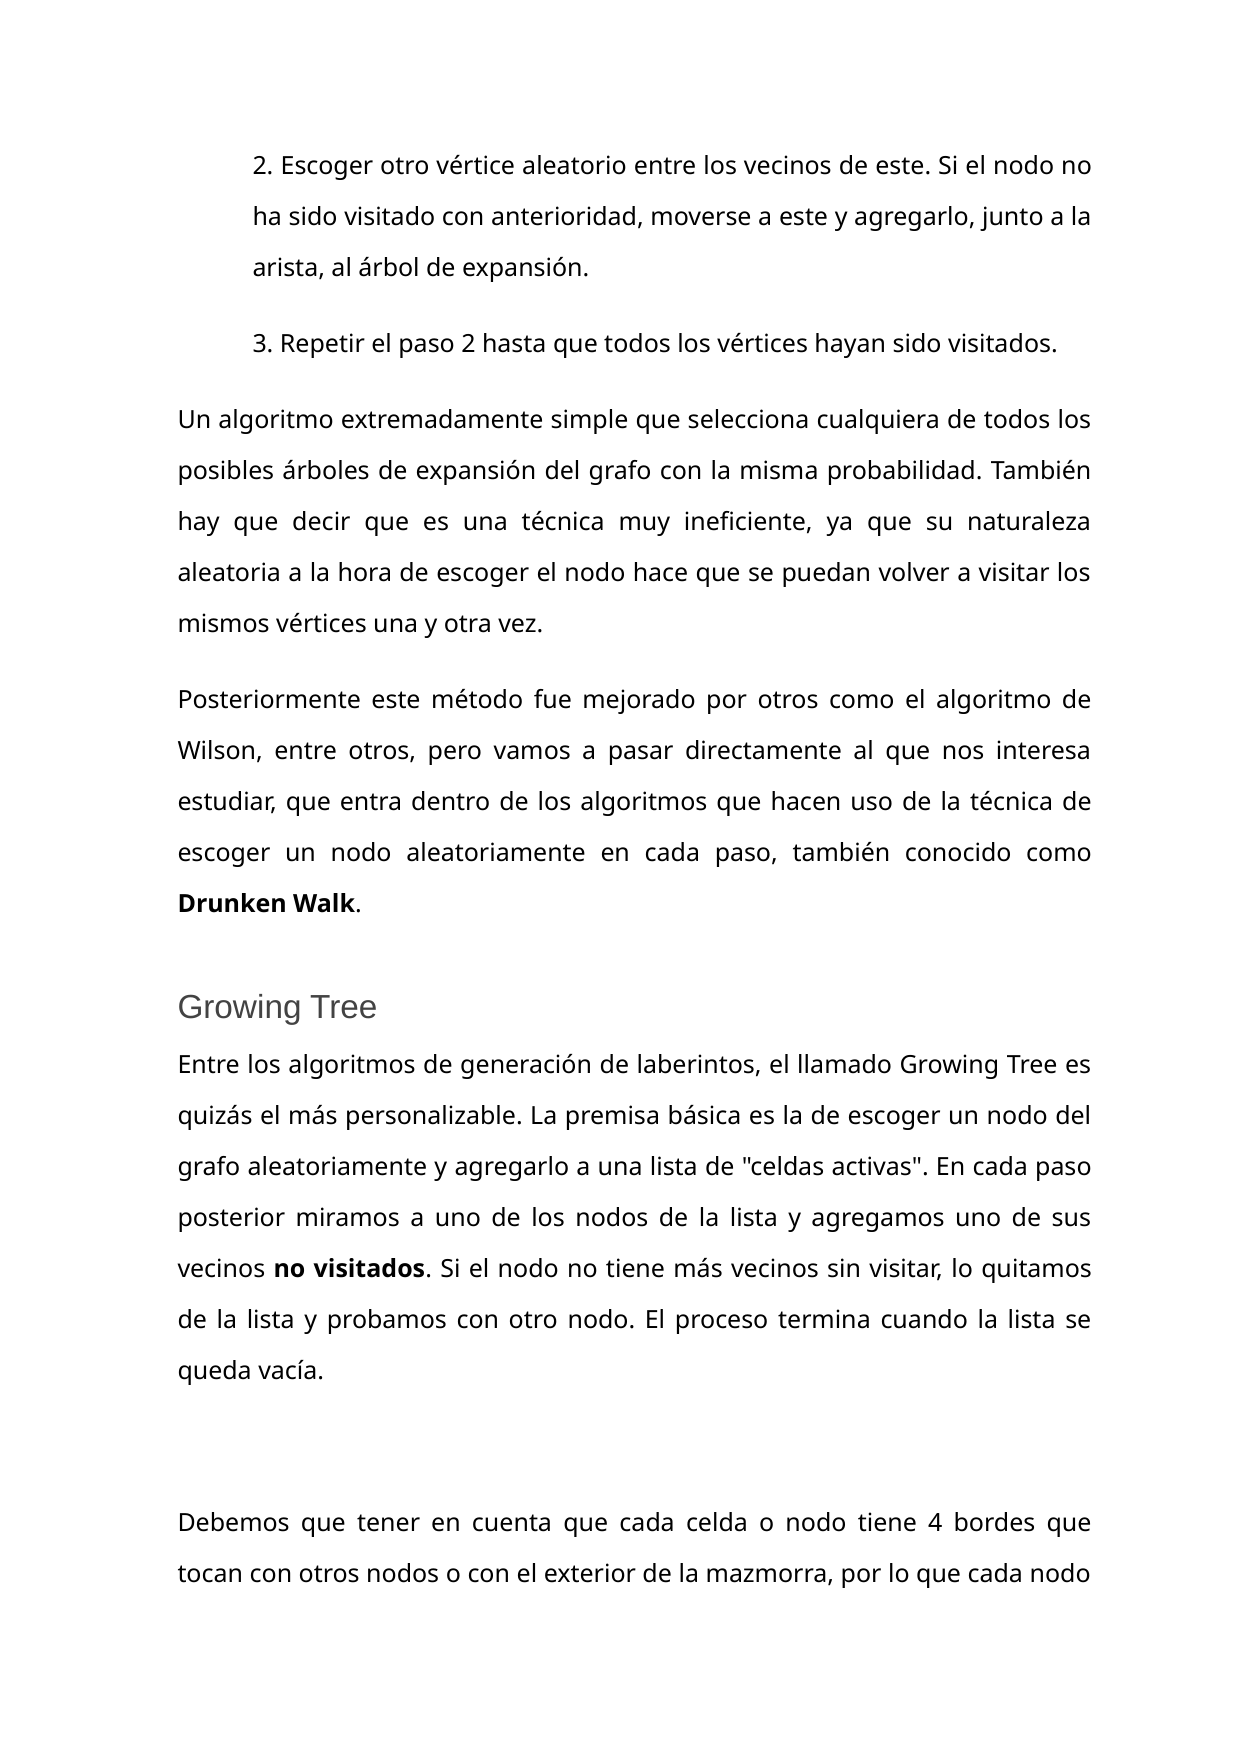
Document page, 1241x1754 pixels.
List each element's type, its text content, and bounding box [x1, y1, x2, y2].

text 2. Escoger otro vértice aleatorio entre los vecinos de este. Si el nodo no ha sido visitado con anterioridad, moverse a este y agregarlo, junto a la arista, al árbol de expansión. [252, 148, 1093, 284]
subtitle Growing Tree [177, 987, 1093, 1026]
text Posteriormente este método fue mejorado por otros como el algoritmo de Wilson, entre otros, pero vamos a pasar directamente al que nos interesa estudiar, que entra dentro de los algoritmos que hacen uso de la técnica de escoger un nodo aleatoriamente en cada paso, también conocido como Drunken Walk. [177, 682, 1093, 920]
text Entre los algoritmos de generación de laberintos, el llamado Growing Tree es quizás el más personalizable. La premisa básica es la de escoger un nodo del grafo aleatoriamente y agregarlo a una lista de "celdas activas". En cada paso posterior miramos a uno de los nodos de la lista y agregamos uno de sus vecinos no visitados. Si el nodo no tiene más vecinos sin visitar, lo quitamos de la lista y probamos con otro nodo. El proceso termina cuando la lista se queda vacía. [177, 1046, 1093, 1387]
text 3. Repetir el paso 2 hasta que todos los vértices hayan sido visitados. [252, 326, 1093, 360]
text Un algoritmo extremadamente simple que selecciona cualquiera de todos los posibles árboles de expansión del grafo con la misma probabilidad. También hay que decir que es una técnica muy ineficiente, ya que su naturaleza aleatoria a la hora de escoger el nodo hace que se puedan volver a visitar los mismos vértices una y otra vez. [177, 402, 1093, 640]
text Debemos que tener en cuenta que cada celda o nodo tiene 4 bordes que tocan con otros nodos o con el exterior de la mazmorra, por lo que cada nodo [177, 1505, 1093, 1590]
